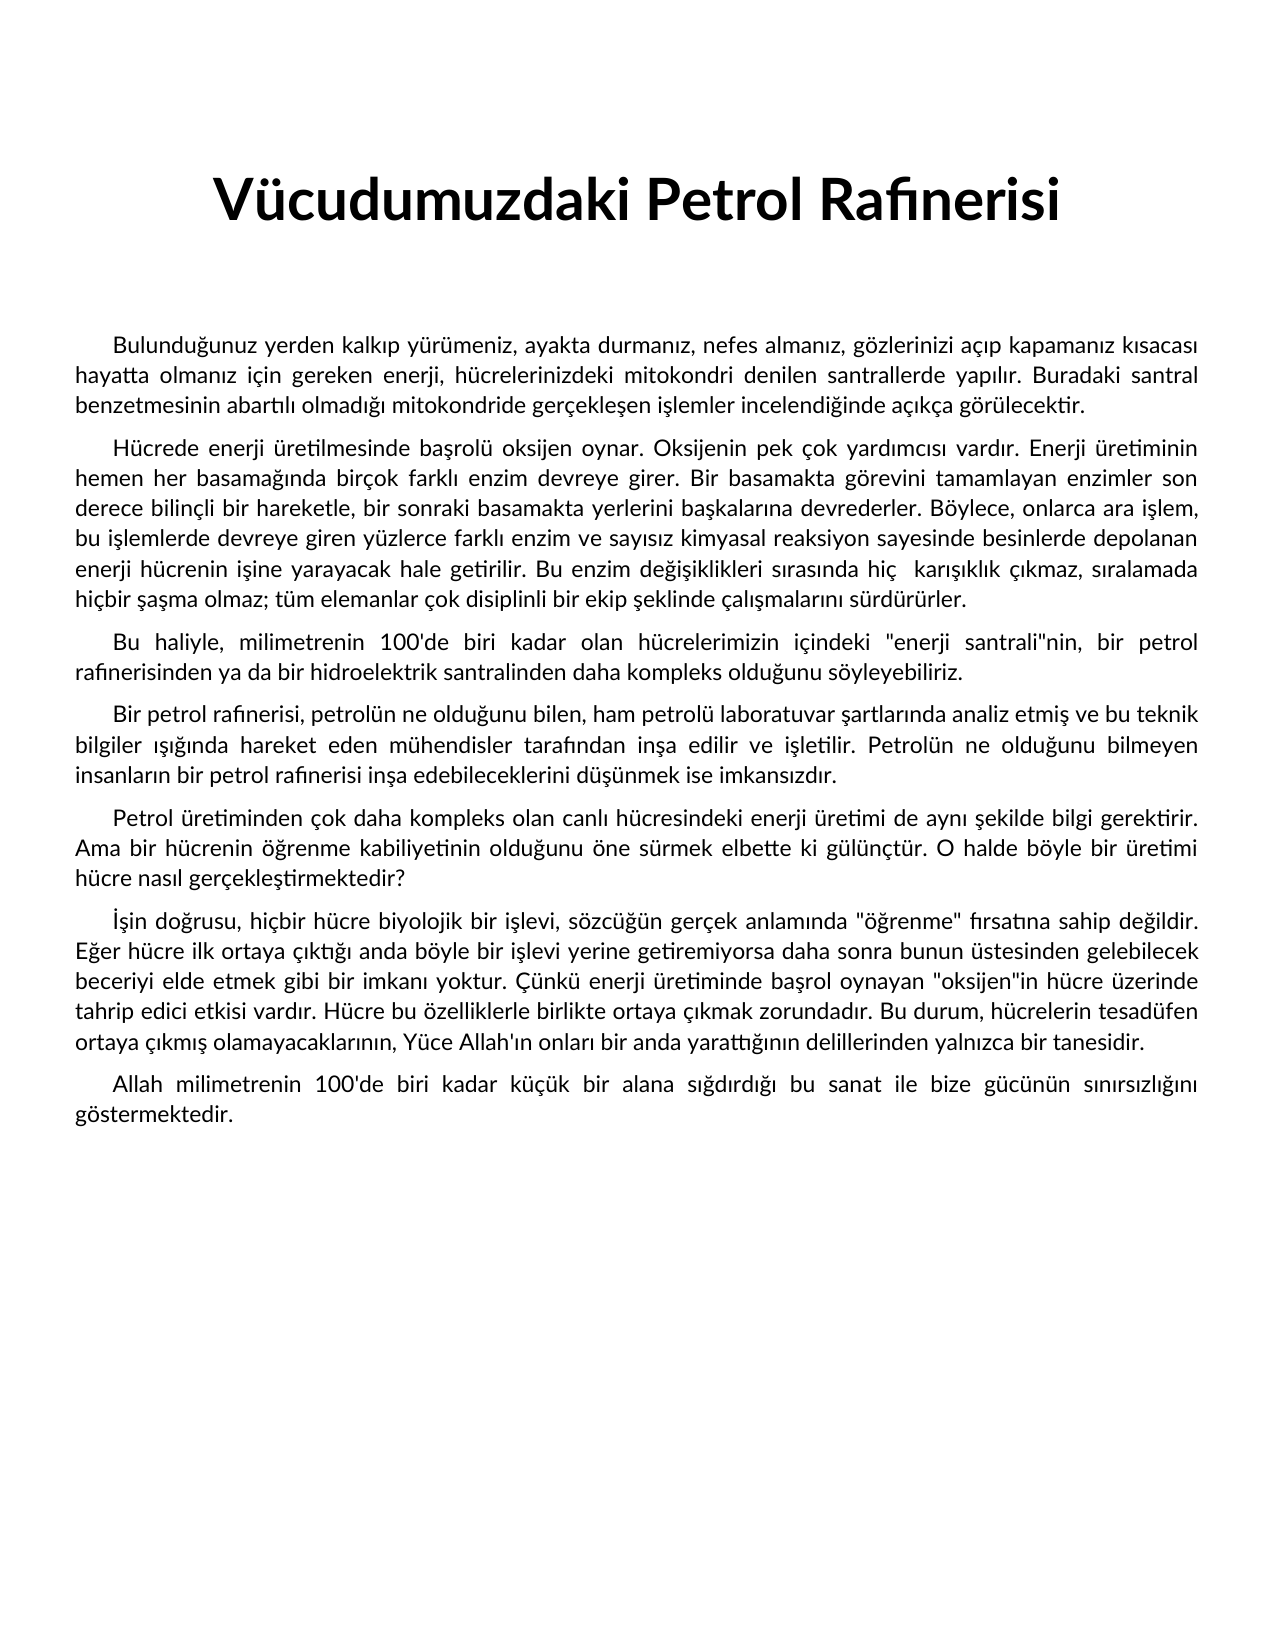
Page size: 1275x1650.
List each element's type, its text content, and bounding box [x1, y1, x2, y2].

subtitle Vücudumuzdaki Petrol Rafinerisi [75, 162, 1200, 232]
text Bu haliyle, milimetrenin 100'de biri kadar olan hücrelerimizin içindeki "enerji santrali"nin, bir petrol rafinerisinden ya da bir hidroelektrik santralinden daha kompleks olduğunu söyleyebiliriz. [75, 627, 1200, 685]
text Petrol üretiminden çok daha kompleks olan canlı hücresindeki enerji üretimi de aynı şekilde bilgi gerektirir. Ama bir hücrenin öğrenme kabiliyetinin olduğunu öne sürmek elbette ki gülünçtür. O halde böyle bir üretimi hücre nasıl gerçekleştirmektedir? [75, 803, 1200, 891]
text Bir petrol rafinerisi, petrolün ne olduğunu bilen, ham petrolü laboratuvar şartlarında analiz etmiş ve bu teknik bilgiler ışığında hareket eden mühendisler tarafından inşa edilir ve işletilir. Petrolün ne olduğunu bilmeyen insanların bir petrol rafinerisi inşa edebileceklerini düşünmek ise imkansızdır. [75, 700, 1200, 788]
text Hücrede enerji üretilmesinde başrolü oksijen oynar. Oksijenin pek çok yardımcısı vardır. Enerji üretiminin hemen her basamağında birçok farklı enzim devreye girer. Bir basamakta görevini tamamlayan enzimler son derece bilinçli bir hareketle, bir sonraki basamakta yerlerini başkalarına devrederler. Böylece, onlarca ara işlem, bu işlemlerde devreye giren yüzlerce farklı enzim ve sayısız kimyasal reaksiyon sayesinde besinlerde depolanan enerji hücrenin işine yarayacak hale getirilir. Bu enzim değişiklikleri sırasında hiç karışıklık çıkmaz, sıralamada hiçbir şaşma olmaz; tüm elemanlar çok disiplinli bir ekip şeklinde çalışmalarını sürdürürler. [75, 433, 1200, 612]
text Allah milimetrenin 100'de biri kadar küçük bir alana sığdırdığı bu sanat ile bize gücünün sınırsızlığını göstermektedir. [75, 1070, 1200, 1128]
text İşin doğrusu, hiçbir hücre biyolojik bir işlevi, sözcüğün gerçek anlamında "öğrenme" fırsatına sahip değildir. Eğer hücre ilk ortaya çıktığı anda böyle bir işlevi yerine getiremiyorsa daha sonra bunun üstesinden gelebilecek beceriyi elde etmek gibi bir imkanı yoktur. Çünkü enerji üretiminde başrol oynayan "oksijen"in hücre üzerinde tahrip edici etkisi vardır. Hücre bu özelliklerle birlikte ortaya çıkmak zorundadır. Bu durum, hücrelerin tesadüfen ortaya çıkmış olamayacaklarının, Yüce Allah'ın onları bir anda yarattığının delillerinden yalnızca bir tanesidir. [75, 906, 1200, 1055]
text Bulunduğunuz yerden kalkıp yürümeniz, ayakta durmanız, nefes almanız, gözlerinizi açıp kapamanız kısacası hayatta olmanız için gereken enerji, hücrelerinizdeki mitokondri denilen santrallerde yapılır. Buradaki santral benzetmesinin abartılı olmadığı mitokondride gerçekleşen işlemler incelendiğinde açıkça görülecektir. [75, 330, 1200, 418]
